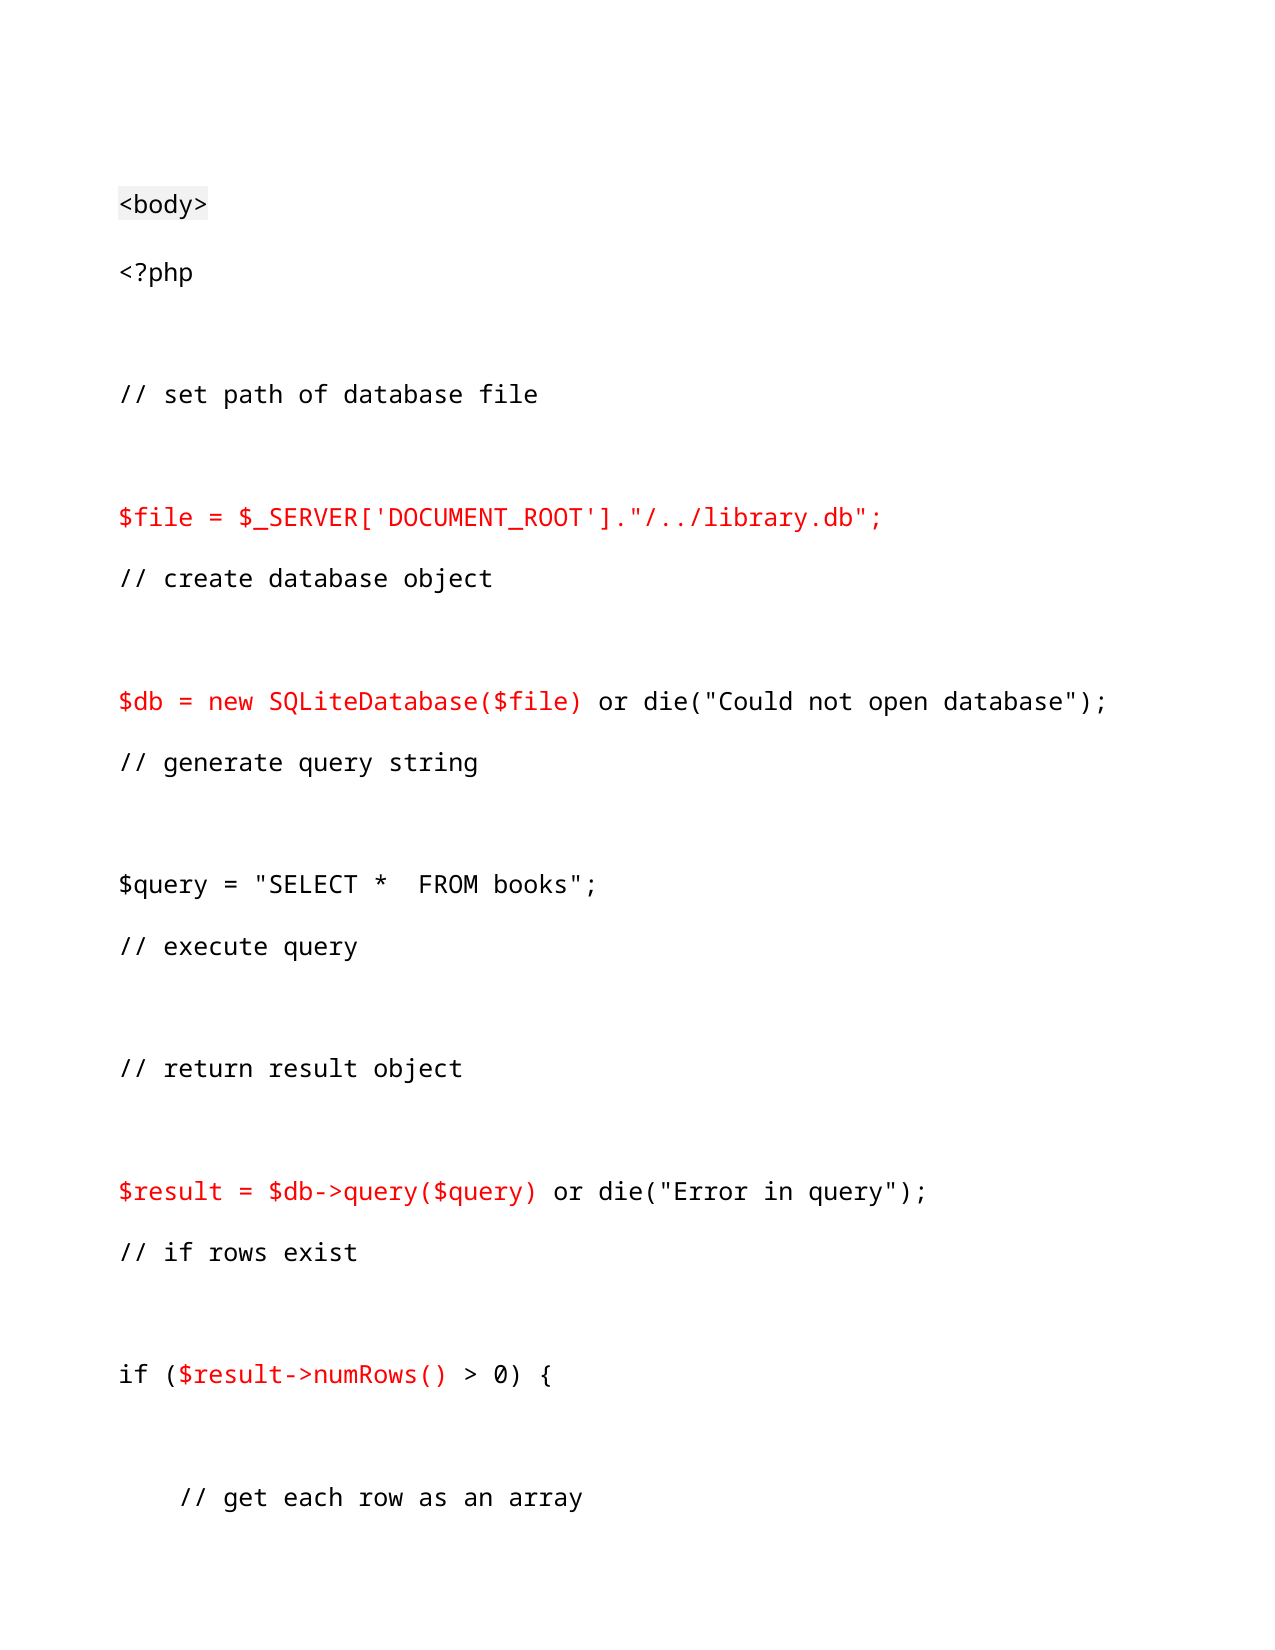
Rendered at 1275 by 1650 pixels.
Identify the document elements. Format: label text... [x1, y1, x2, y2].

text // create database object $db = new SQLiteDatabase($file) or die("Could not open database"); [118, 561, 1157, 717]
text // execute query // return result object $result = $db->query($query) or die("Error in query"); [118, 928, 1157, 1207]
text <?php // set path of database file $file = $_SERVER['DOCUMENT_ROOT']."/../library.db"; [118, 254, 1157, 533]
text // generate query string $query = "SELECT * FROM books"; [118, 744, 1157, 901]
text <body> [118, 118, 1157, 220]
text // if rows exist if ($result->numRows() > 0) { // get each row as an array [118, 1234, 1157, 1513]
